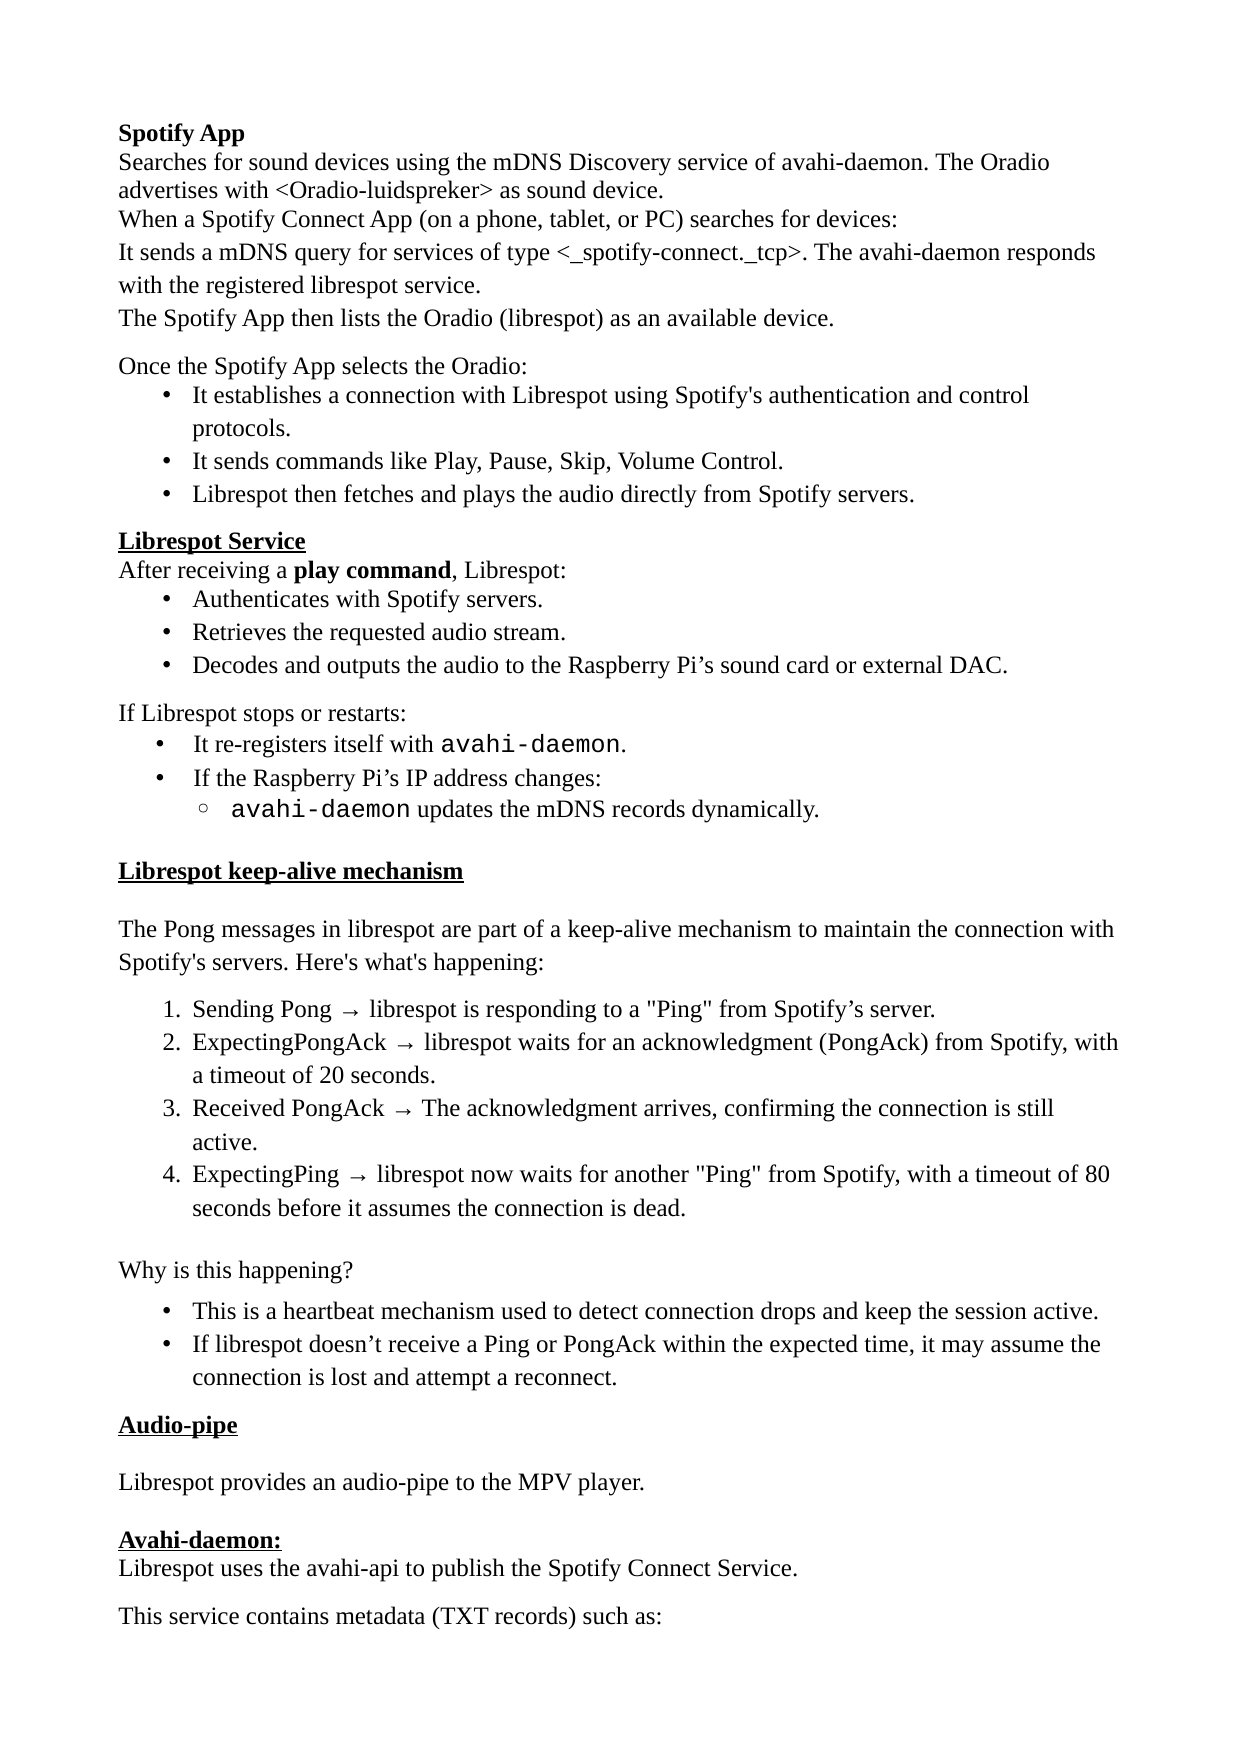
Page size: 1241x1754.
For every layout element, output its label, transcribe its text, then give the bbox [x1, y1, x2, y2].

list Decodes and outputs the audio to the Raspberry Pi’s sound card or external DAC. [162, 650, 1122, 679]
text It sends a mDNS query for services of type <_spotify-connect._tcp>. The avahi-daemon responds with the registered librespot service. [118, 237, 1122, 299]
list ExpectingPongAck → librespot waits for an acknowledgment (PongAck) from Spotify, with a timeout of 20 seconds. [162, 1027, 1122, 1089]
list If librespot doesn’t receive a Ping or PongAck within the expected time, it may assume the connection is lost and attempt a reconnect. [162, 1329, 1122, 1391]
list It sends commands like Play, Pause, Skip, Volume Control. [162, 446, 1122, 474]
list This is a heartbeat mechanism used to detect connection drops and keep the session active. [162, 1296, 1122, 1325]
text Librespot keep-alive mechanism [118, 856, 1122, 885]
text Librespot provides an audio-pipe to the MPV player. [118, 1467, 1122, 1496]
text Searches for sound devices using the mDNS Discovery service of avahi-daemon. The Oradio advertises with <Oradio-luidspreker> as sound device. [118, 147, 1122, 204]
list avahi-daemon updates the mDNS records dynamically. [193, 794, 1122, 825]
list Sending Pong → librespot is responding to a "Ping" from Spotify’s server. [162, 994, 1122, 1023]
text Librespot Service [118, 526, 1122, 555]
text When a Spotify Connect App (on a phone, tablet, or PC) searches for devices: [118, 204, 1122, 233]
text Spotify App [118, 118, 1122, 147]
list If the Raspberry Pi’s IP address changes: [156, 763, 1122, 791]
text The Spotify App then lists the Oradio (librespot) as an available device. [118, 303, 1122, 332]
text Once the Spotify App selects the Oradio: [118, 351, 1122, 380]
text Audio-pipe [118, 1410, 1122, 1438]
text This service contains metadata (TXT records) such as: [118, 1601, 1122, 1630]
list Retrieves the requested audio stream. [162, 617, 1122, 646]
text After receiving a play command, Librespot: [118, 555, 1122, 584]
list ExpectingPing → librespot now waits for another "Ping" from Spotify, with a timeout of 80 seconds before it assumes the connection is dead. [162, 1159, 1122, 1221]
list Librespot then fetches and plays the audio directly from Spotify servers. [162, 479, 1122, 508]
text Avahi-daemon: [118, 1525, 1122, 1553]
text Librespot uses the avahi-api to publish the Spotify Connect Service. [118, 1553, 1122, 1582]
list Authenticates with Spotify servers. [162, 584, 1122, 613]
text If Librespot stops or restarts: [118, 698, 1122, 726]
text The Pong messages in librespot are part of a keep-alive mechanism to maintain the connection with Spotify's servers. Here's what's happening: [118, 914, 1122, 976]
subtitle Why is this happening? [118, 1255, 1122, 1283]
list It re-registers itself with avahi-daemon. [156, 729, 1122, 760]
list It establishes a connection with Librespot using Spotify's authentication and control protocols. [162, 380, 1122, 442]
list Received PongAck → The acknowledgment arrives, confirming the connection is still active. [162, 1093, 1122, 1155]
